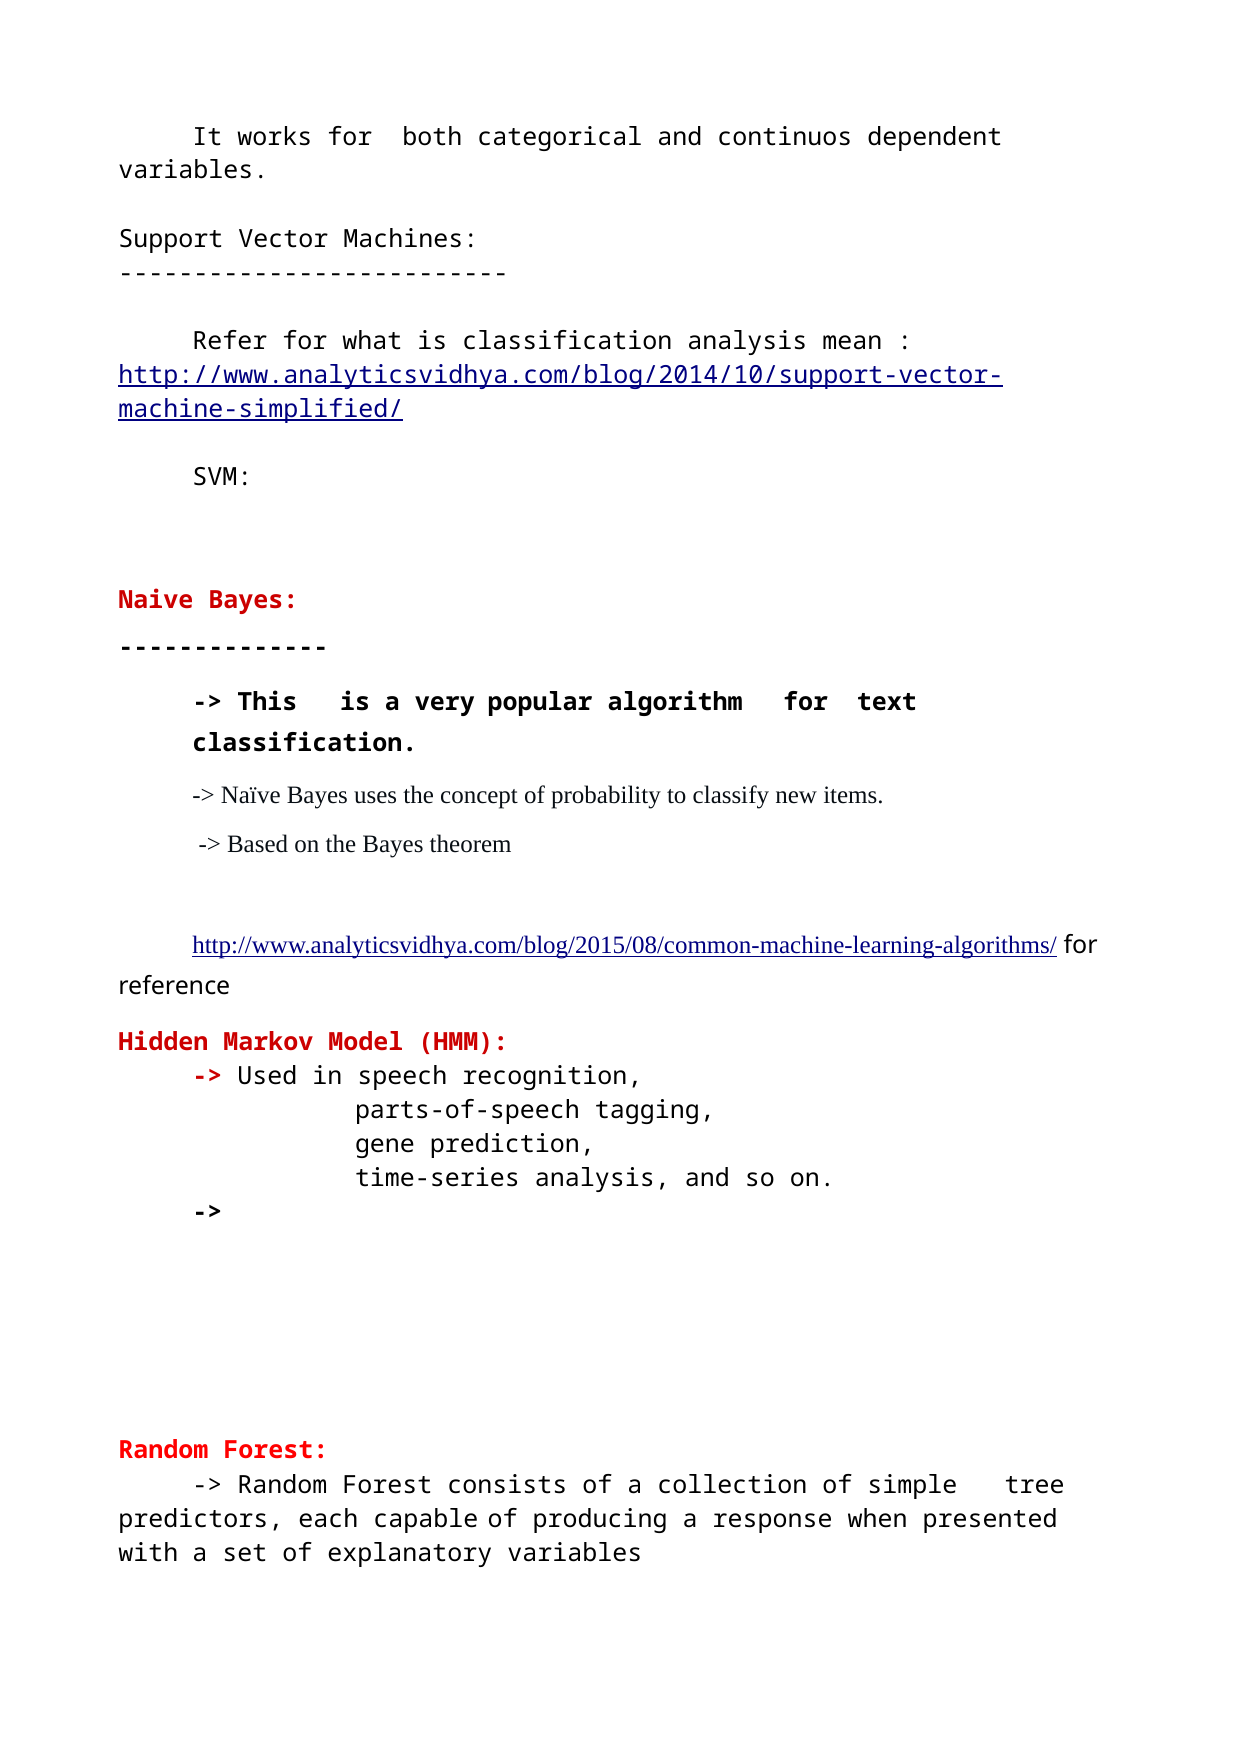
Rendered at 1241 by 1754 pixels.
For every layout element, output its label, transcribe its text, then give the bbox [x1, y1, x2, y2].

text -> Random Forest consists of a collection of simple tree predictors, each capable of producing a response when presented [118, 1466, 1122, 1534]
text -> Naïve Bayes uses the concept of probability to classify new items. [118, 780, 1122, 809]
text It works for both categorical and continuos dependent variables. [118, 118, 1122, 186]
text -> [118, 1194, 1122, 1228]
text gene prediction, [118, 1126, 1122, 1160]
text Hidden Markov Model (HMM): [118, 1023, 1122, 1057]
text -> Used in speech recognition, [118, 1057, 1122, 1092]
text -------------------------- [118, 254, 1122, 288]
text SVM: [118, 459, 1122, 493]
text Support Vector Machines: [118, 220, 1122, 254]
text Refer for what is classification analysis mean : http://www.analyticsvidhya.com/blog/2014/10/support-vector-machine-simplified/ [118, 322, 1122, 425]
text http://www.analyticsvidhya.com/blog/2015/08/common-machine-learning-algorithms/ for reference [118, 927, 1122, 1002]
text -> Based on the Bayes theorem [118, 829, 1122, 858]
text -------------- [118, 628, 1122, 662]
text parts-of-speech tagging, [118, 1092, 1122, 1126]
text time-series analysis, and so on. [118, 1160, 1122, 1194]
text Random Forest: [118, 1432, 1122, 1466]
text -> This is a very popular algorithm for text classification. [118, 684, 1122, 759]
subtitle Naive Bayes: [118, 582, 1122, 616]
text with a set of explanatory variables [118, 1534, 1122, 1568]
